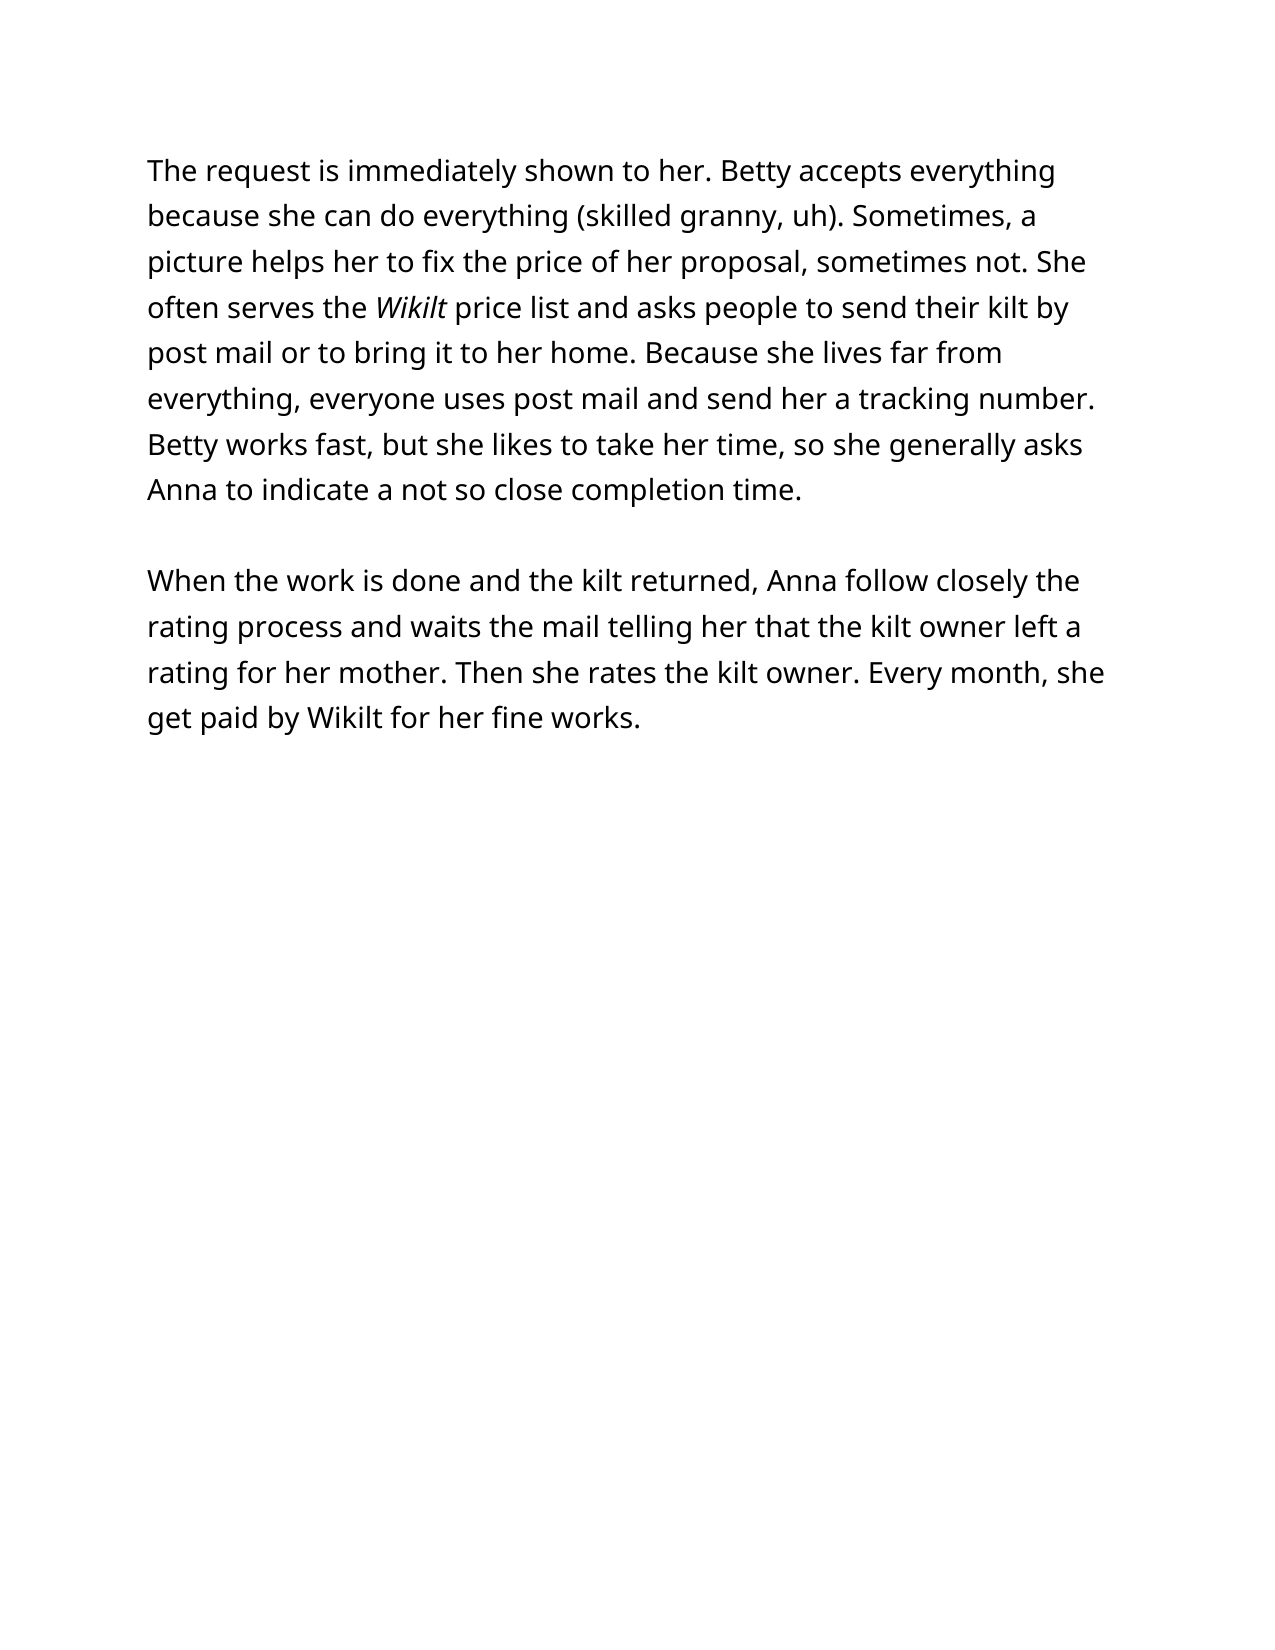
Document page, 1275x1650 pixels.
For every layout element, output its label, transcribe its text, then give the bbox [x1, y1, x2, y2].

text The request is immediately shown to her. Betty accepts everything because she can do everything (skilled granny, uh). Sometimes, a picture helps her to fix the price of her proposal, sometimes not. She often serves the Wikilt price list and asks people to send their kilt by post mail or to bring it to her home. Because she lives far from everything, everyone uses post mail and send her a tracking number. Betty works fast, but she likes to take her time, so she generally asks Anna to indicate a not so close completion time. [150, 150, 1125, 509]
text When the work is done and the kilt returned, Anna follow closely the rating process and waits the mail telling her that the kilt owner left a rating for her mother. Then she rates the kilt owner. Every month, she get paid by Wikilt for her fine works. [147, 561, 1122, 737]
